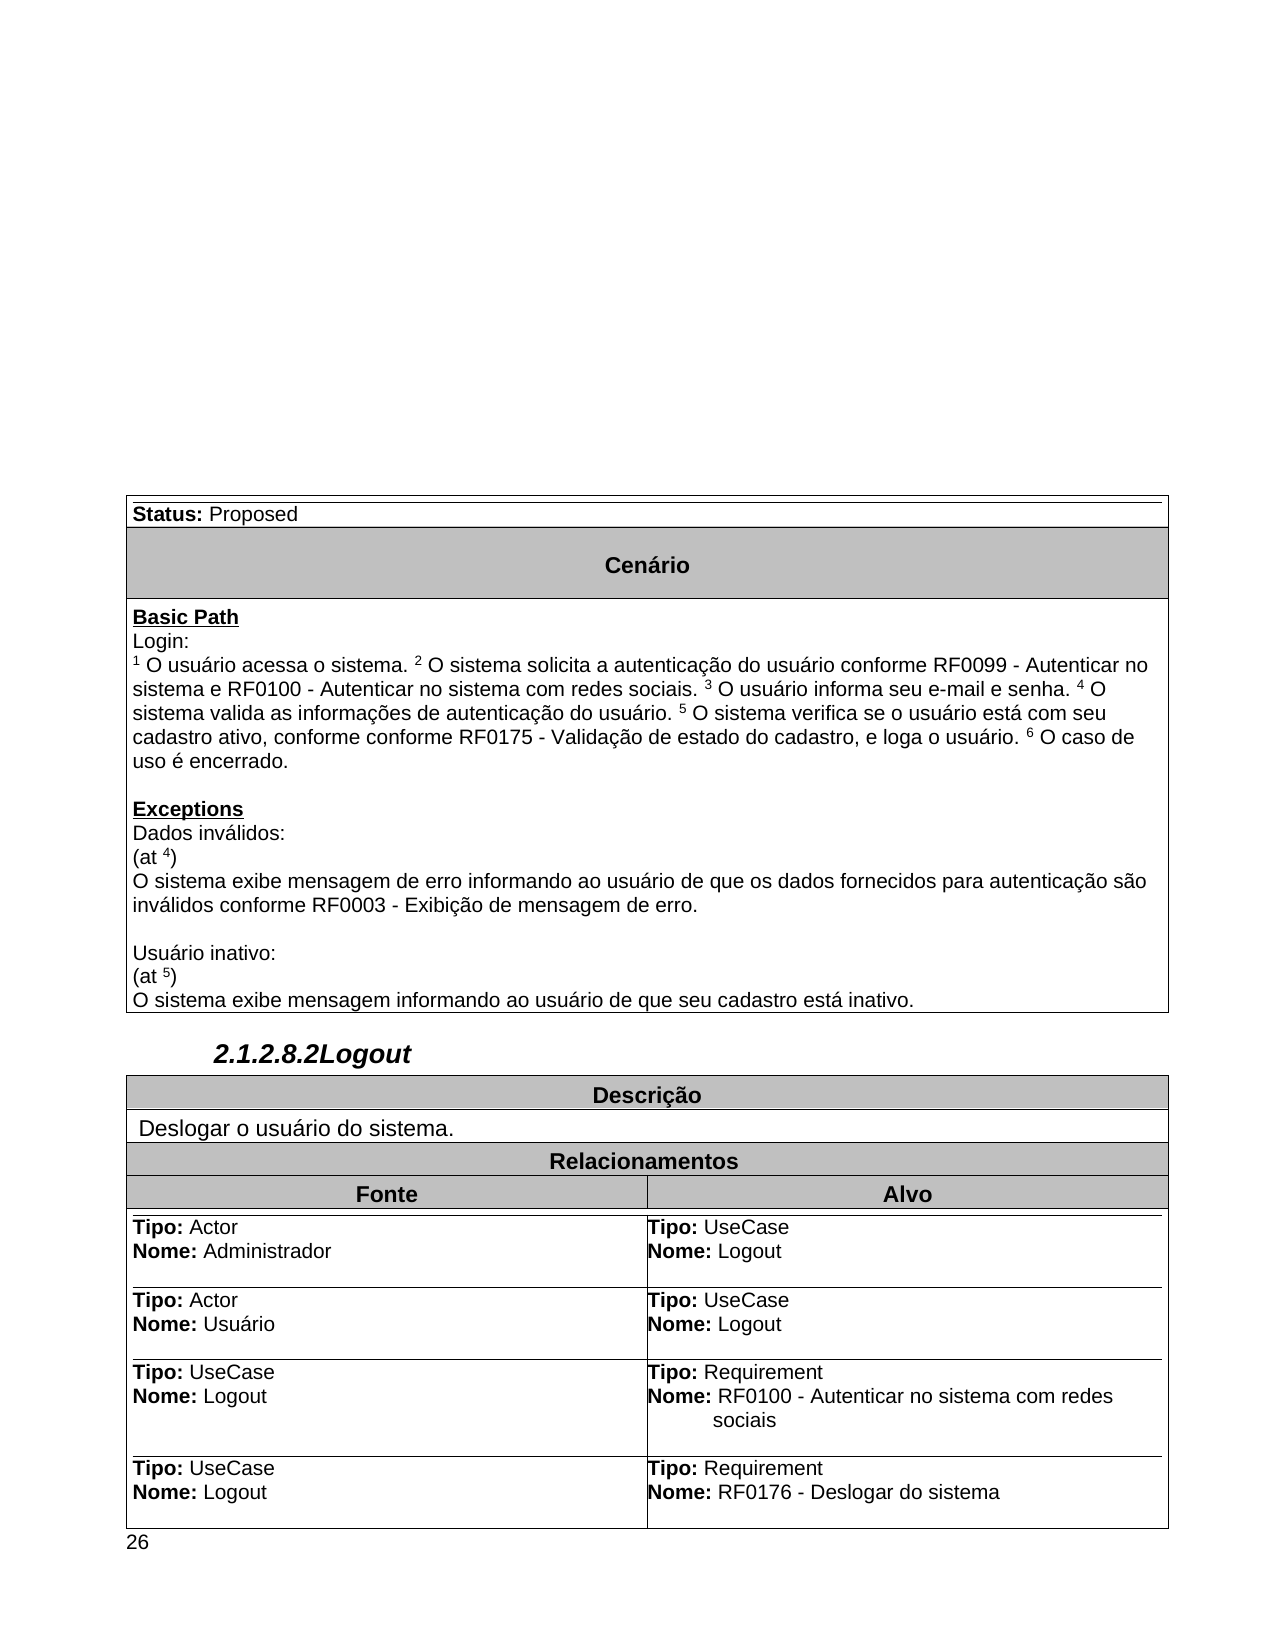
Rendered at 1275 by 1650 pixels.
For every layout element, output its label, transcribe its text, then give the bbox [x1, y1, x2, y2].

table_cell Status: Proposed [133, 503, 1162, 526]
table_header Tipo: UseCase Nome: Logout [648, 1216, 1162, 1287]
table_cell Fonte [127, 1176, 647, 1208]
table_cell Cenário [127, 528, 1168, 598]
list Logout [214, 1038, 1155, 1069]
table_cell Tipo: UseCase Nome: Logout [648, 1288, 1162, 1359]
table_cell Deslogar o usuário do sistema. [127, 1110, 1168, 1142]
table_header Tipo: Actor Nome: Administrador [133, 1216, 647, 1287]
table_cell Basic Path Login: 1 O usuário acessa o sistema. 2 O sistema solicita a autenticação do usuário conforme RF0099 - Autenticar no sistema e RF0100 - Autenticar no sistema com redes sociais. 3 O usuário informa seu e-mail e senha. 4 O sistema valida as informações de autenticação do usuário. 5 O sistema verifica se o usuário está com seu cadastro ativo, conforme conforme RF0175 - Validação de estado do cadastro, e loga o usuário. 6 O caso de uso é encerrado. Exceptions Dados inválidos: (at 4) O sistema exibe mensagem de erro informando ao usuário de que os dados fornecidos para autenticação são inválidos conforme RF0003 - Exibição de mensagem de erro. Usuário inativo: (at 5) O sistema exibe mensagem informando ao usuário de que seu cadastro está inativo. [127, 599, 1168, 1012]
table_cell Relacionamentos [127, 1143, 1168, 1175]
table_cell Tipo: Requirement Nome: RF0176 - Deslogar do sistema [648, 1457, 1162, 1528]
table_cell Tipo: Requirement Nome: RF0100 - Autenticar no sistema com redes sociais [648, 1360, 1162, 1456]
table_cell Tipo: UseCase Nome: Logout [133, 1457, 647, 1528]
table_cell Tipo: UseCase Nome: Logout [133, 1360, 647, 1456]
table_cell [127, 496, 1168, 526]
table_cell [127, 1209, 1168, 1528]
table_cell Alvo [648, 1176, 1168, 1208]
table_header Descrição [127, 1076, 1168, 1108]
table_cell Tipo: Actor Nome: Usuário [133, 1288, 647, 1359]
